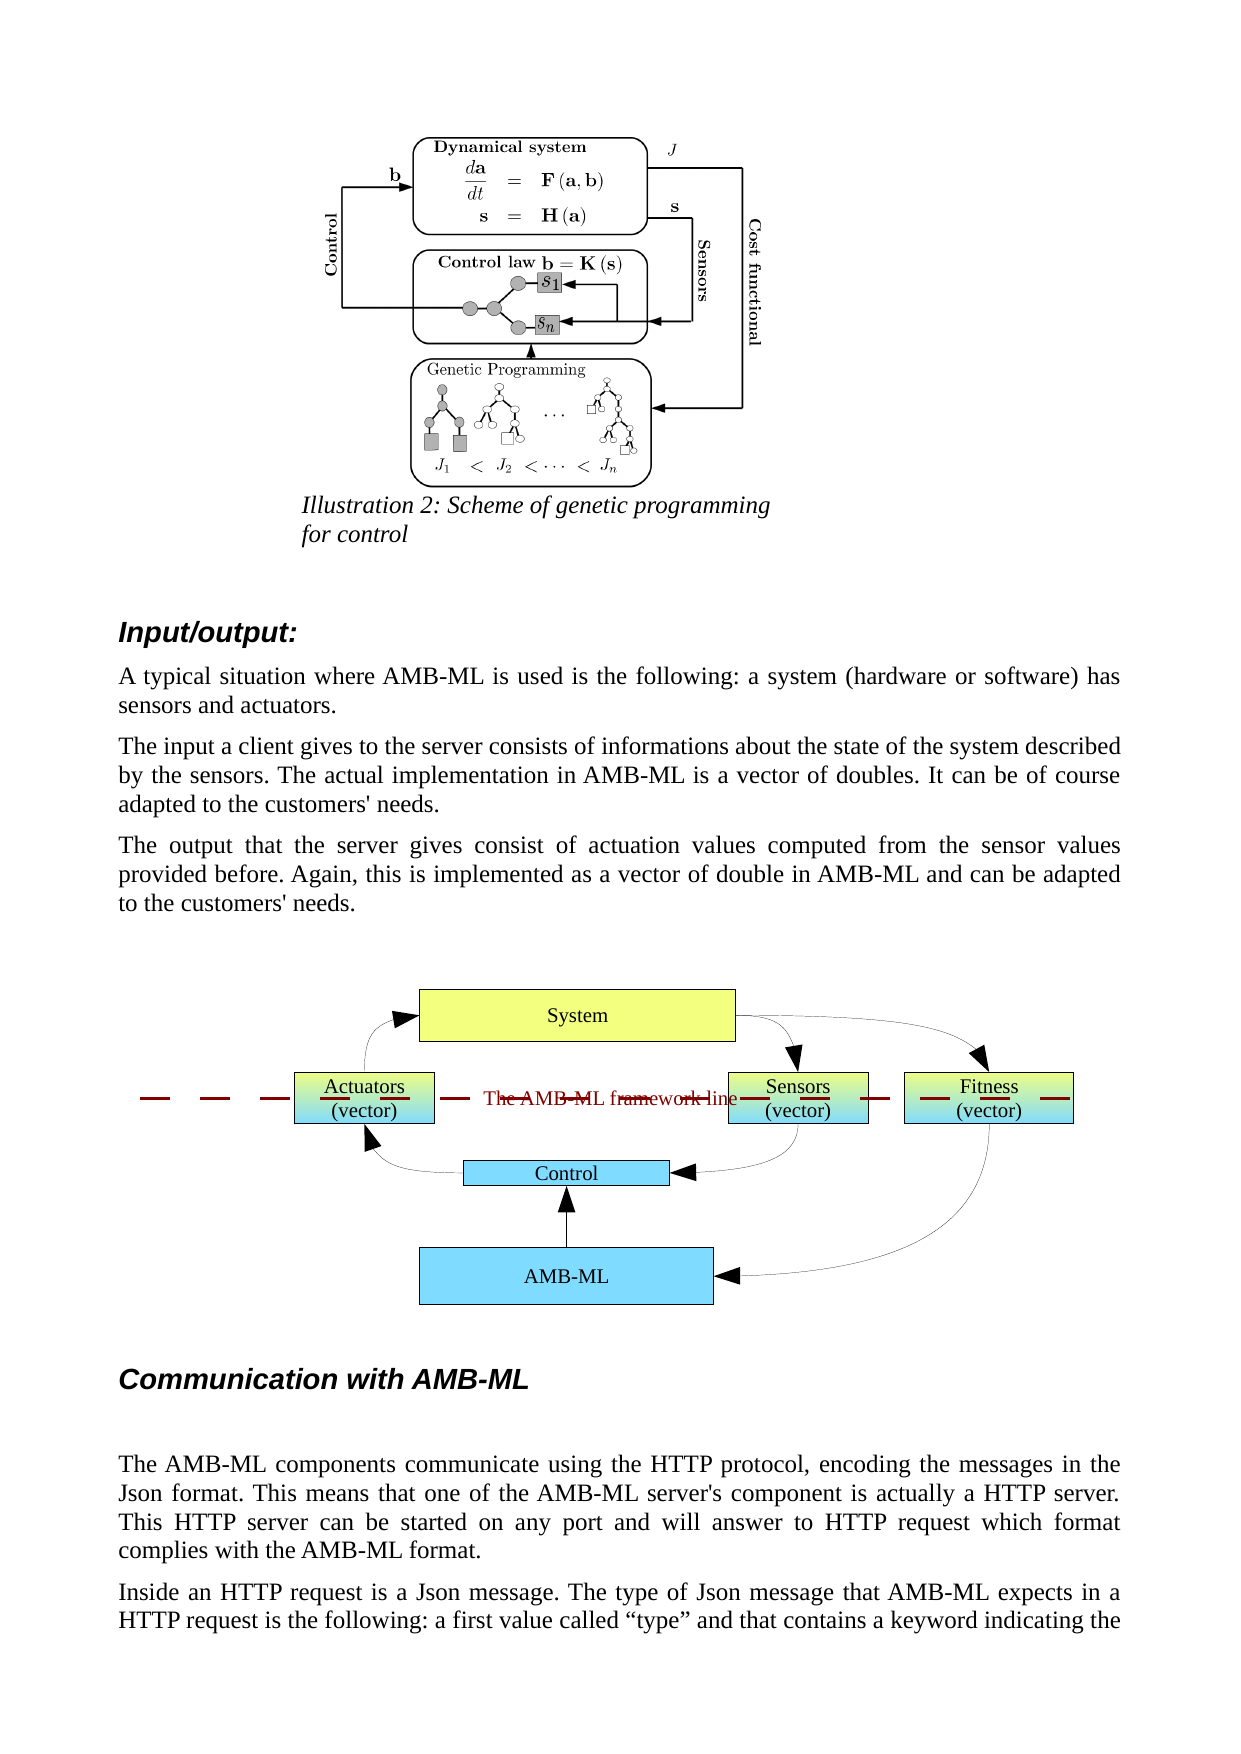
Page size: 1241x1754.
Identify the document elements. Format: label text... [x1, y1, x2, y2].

text Inside an HTTP request is a Json message. The type of Json message that AMB-ML expects in a HTTP request is the following: a first value called “type” and that contains a keyword indicating the [118, 1577, 1122, 1634]
text The input a client gives to the server consists of informations about the state of the system described by the sensors. The actual implementation in AMB-ML is a vector of doubles. It can be of course adapted to the customers' needs. [118, 731, 1122, 818]
picture [301, 135, 775, 491]
text The output that the server gives consist of actuation values computed from the sensor values provided before. Again, this is implemented as a vector of double in AMB-ML and can be adapted to the customers' needs. [118, 830, 1122, 916]
subtitle Input/output: [118, 615, 1122, 649]
text Illustration 2: Scheme of genetic programming for control [301, 491, 775, 548]
text The AMB-ML components communicate using the HTTP protocol, encoding the messages in the Json format. This means that one of the AMB-ML server's component is actually a HTTP server. This HTTP server can be started on any port and will answer to HTTP request which format complies with the AMB-ML format. [118, 1449, 1122, 1564]
text A typical situation where AMB-ML is used is the following: a system (hardware or software) has sensors and actuators. [118, 661, 1122, 719]
subtitle Communication with AMB-ML [118, 1362, 1122, 1395]
